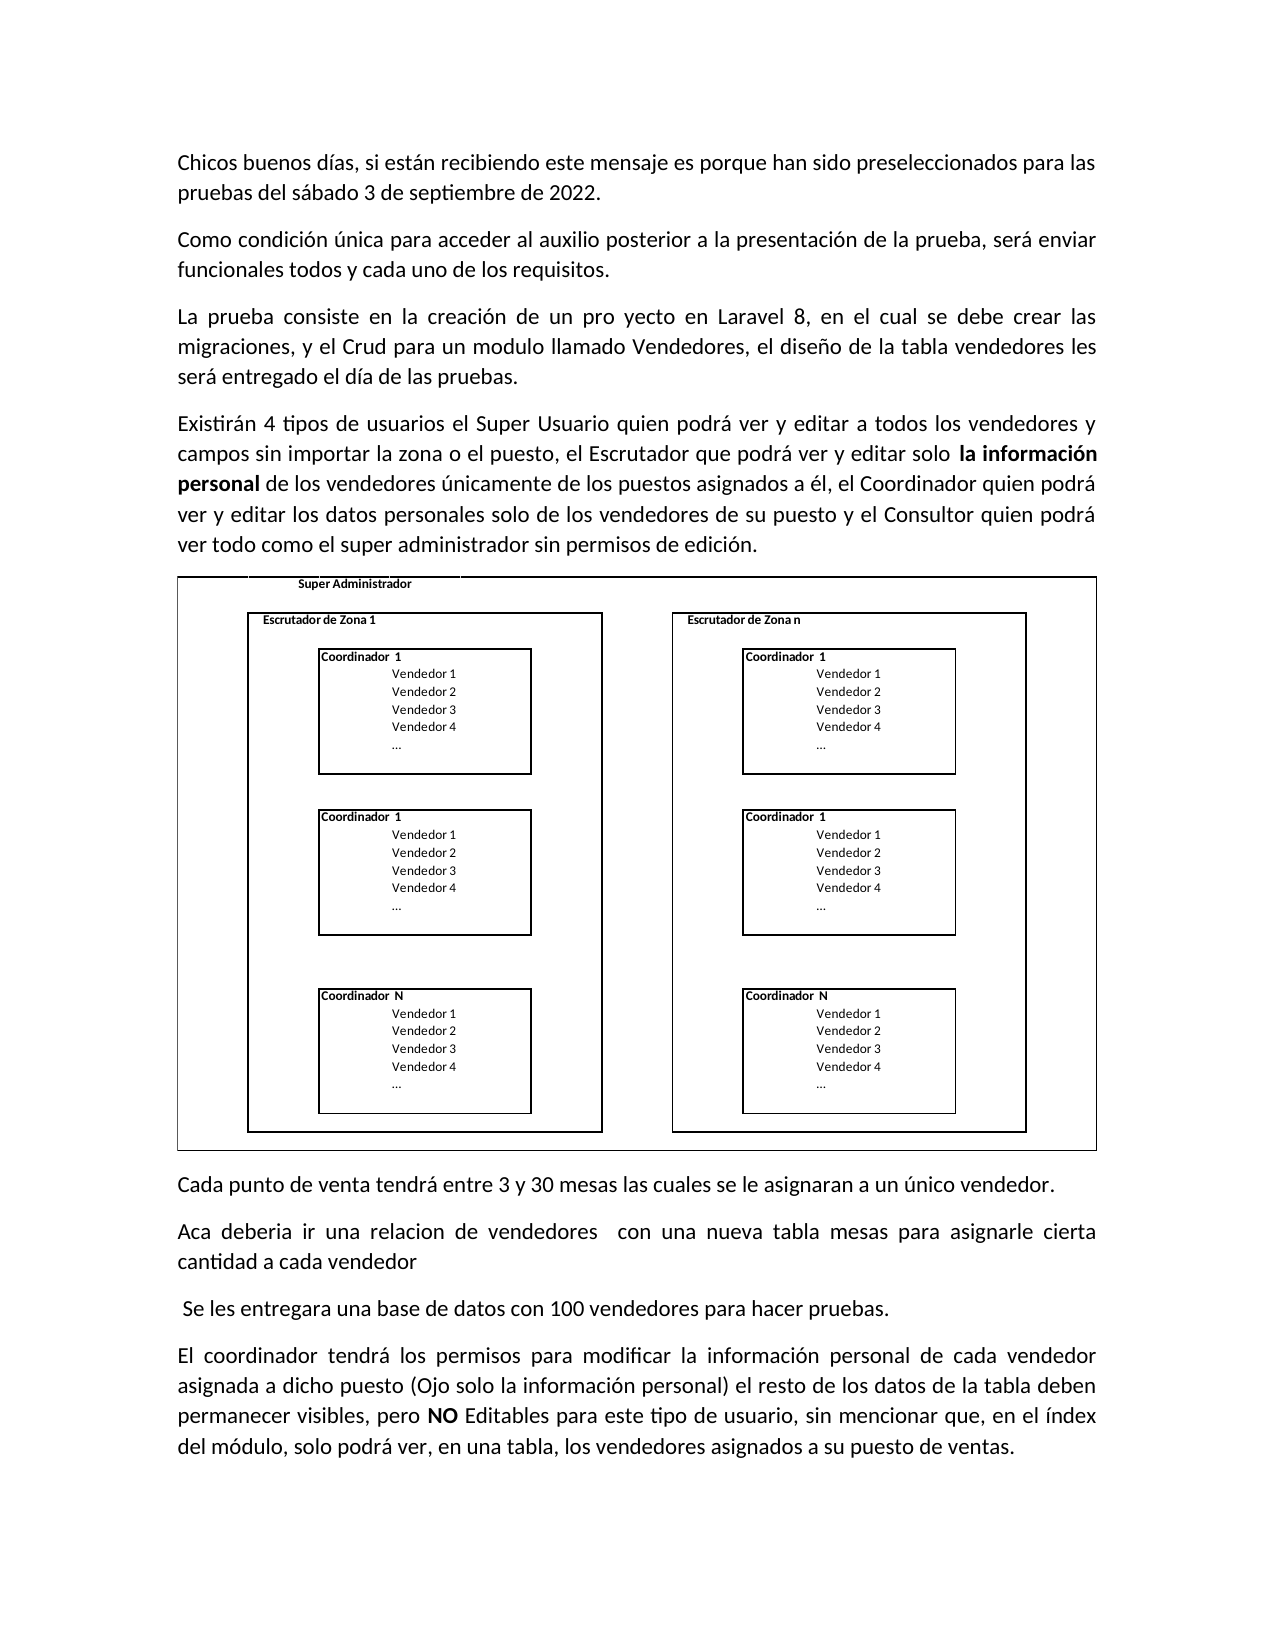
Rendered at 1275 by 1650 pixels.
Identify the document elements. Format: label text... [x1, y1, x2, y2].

text La prueba consiste en la creación de un pro yecto en Laravel 8, en el cual se debe crear las migraciones, y el Crud para un modulo llamado Vendedores, el diseño de la tabla vendedores les será entregado el día de las pruebas. [177, 302, 1098, 390]
text Se les entregara una base de datos con 100 vendedores para hacer pruebas. [177, 1294, 1098, 1322]
text El coordinador tendrá los permisos para modificar la información personal de cada vendedor asignada a dicho puesto (Ojo solo la información personal) el resto de los datos de la tabla deben permanecer visibles, pero NO Editables para este tipo de usuario, sin mencionar que, en el índex del módulo, solo podrá ver, en una tabla, los vendedores asignados a su puesto de ventas. [177, 1341, 1098, 1460]
text Cada punto de venta tendrá entre 3 y 30 mesas las cuales se le asignaran a un único vendedor. [177, 1170, 1098, 1198]
text Como condición única para acceder al auxilio posterior a la presentación de la prueba, será enviar funcionales todos y cada uno de los requisitos. [177, 225, 1098, 283]
text Chicos buenos días, si están recibiendo este mensaje es porque han sido preseleccionados para las pruebas del sábado 3 de septiembre de 2022. [177, 148, 1098, 206]
text Existirán 4 tipos de usuarios el Super Usuario quien podrá ver y editar a todos los vendedores y campos sin importar la zona o el puesto, el Escrutador que podrá ver y editar solo la información personal de los vendedores únicamente de los puestos asignados a él, el Coordinador quien podrá ver y editar los datos personales solo de los vendedores de su puesto y el Consultor quien podrá ver todo como el super administrador sin permisos de edición. [177, 409, 1098, 558]
text Aca deberia ir una relacion de vendedores con una nueva tabla mesas para asignarle cierta cantidad a cada vendedor [177, 1217, 1098, 1275]
